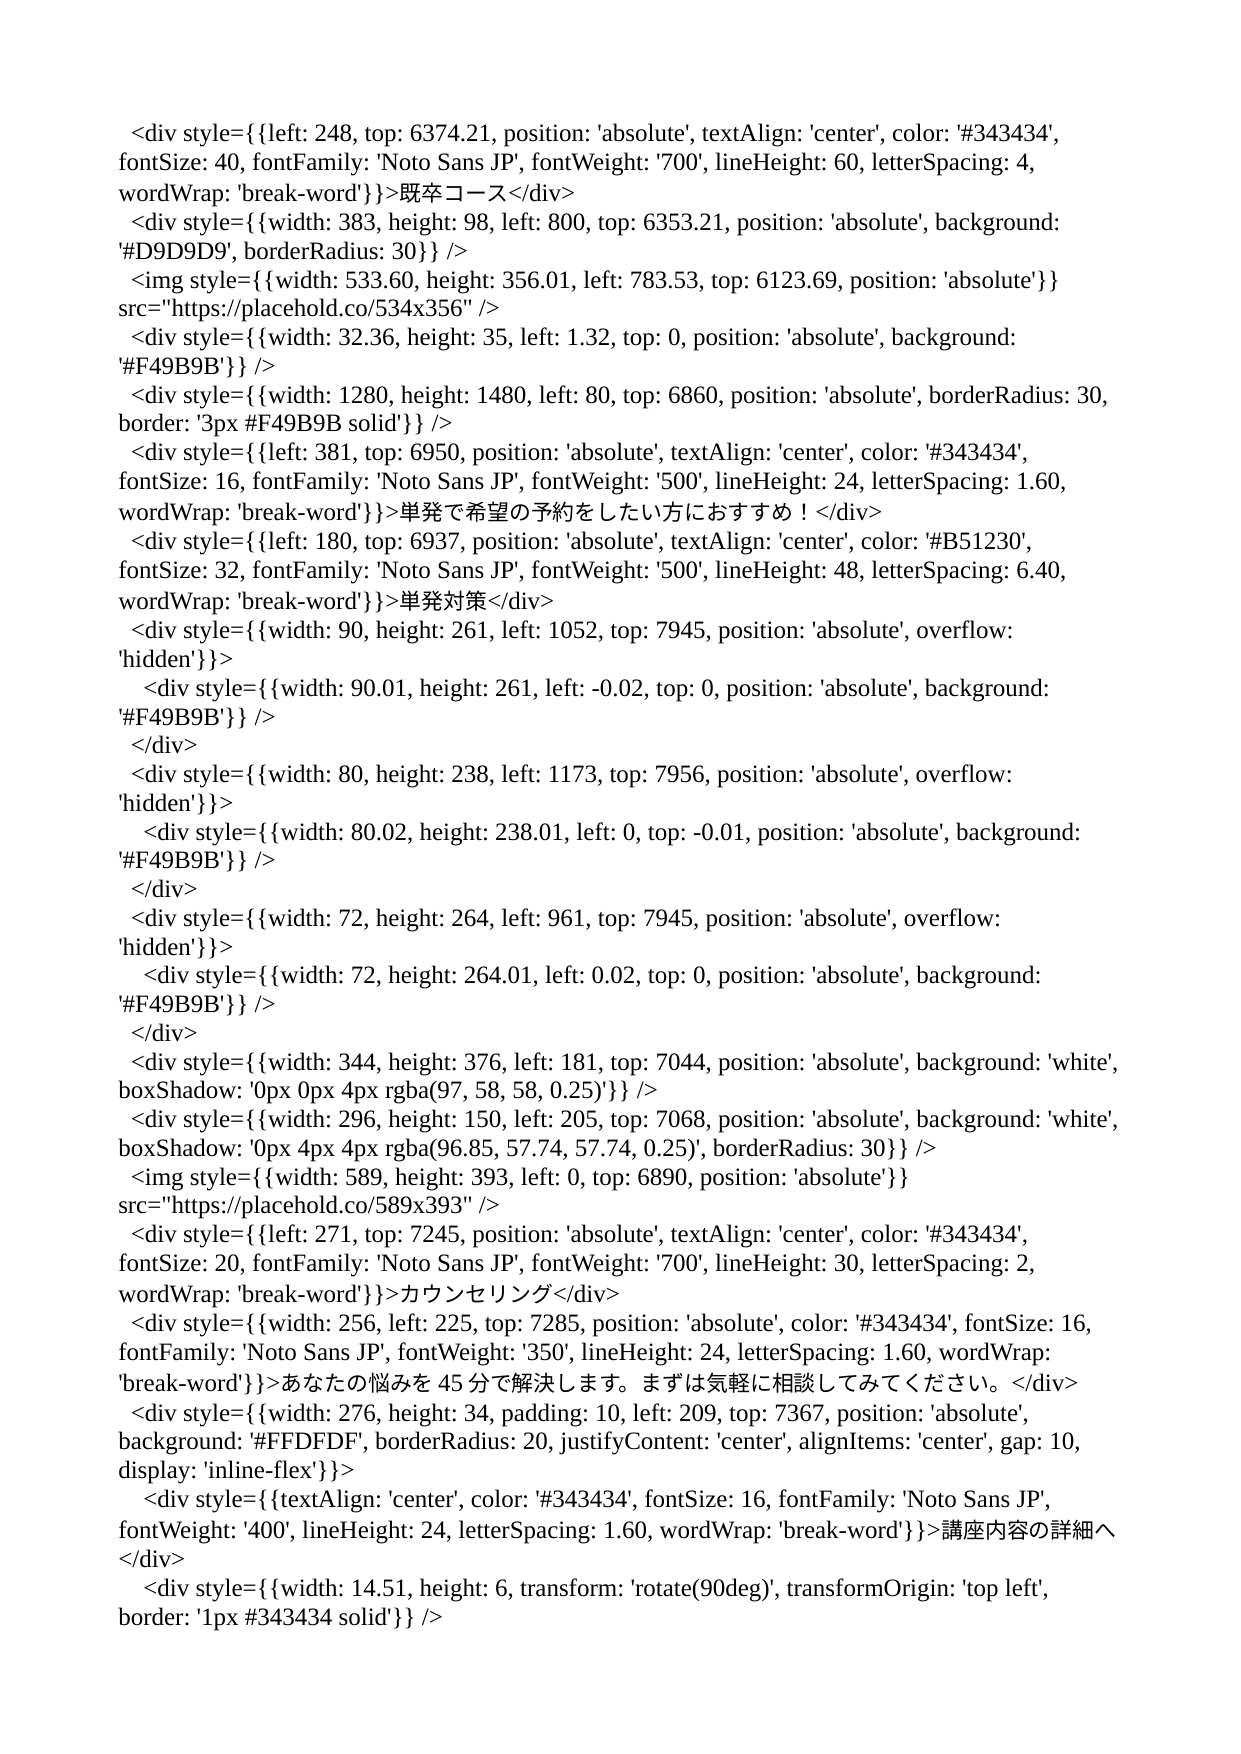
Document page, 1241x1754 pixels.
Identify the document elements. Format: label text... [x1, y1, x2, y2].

text <div style={{width: 32.36, height: 35, left: 1.32, top: 0, position: 'absolute', background: '#F49B9B'}} /> [118, 322, 1122, 380]
text <div style={{width: 344, height: 376, left: 181, top: 7044, position: 'absolute', background: 'white', boxShadow: '0px 0px 4px rgba(97, 58, 58, 0.25)'}} /> [118, 1047, 1122, 1104]
text </div> [118, 731, 1122, 759]
text <img style={{width: 589, height: 393, left: 0, top: 6890, position: 'absolute'}} src="https://placehold.co/589x393" /> [118, 1162, 1122, 1219]
text <div style={{width: 90.01, height: 261, left: -0.02, top: 0, position: 'absolute', background: '#F49B9B'}} /> [118, 673, 1122, 731]
text <div style={{width: 256, left: 225, top: 7285, position: 'absolute', color: '#343434', fontSize: 16, fontFamily: 'Noto Sans JP', fontWeight: '350', lineHeight: 24, letterSpacing: 1.60, wordWrap: 'break-word'}}>あなたの悩みを45分で解決します。まずは気軽に相談してみてください。</div> [118, 1308, 1122, 1398]
text <div style={{textAlign: 'center', color: '#343434', fontSize: 16, fontFamily: 'Noto Sans JP', fontWeight: '400', lineHeight: 24, letterSpacing: 1.60, wordWrap: 'break-word'}}>講座内容の詳細へ</div> [118, 1484, 1122, 1573]
text <div style={{width: 90, height: 261, left: 1052, top: 7945, position: 'absolute', overflow: 'hidden'}}> [118, 616, 1122, 673]
text <div style={{left: 180, top: 6937, position: 'absolute', textAlign: 'center', color: '#B51230', fontSize: 32, fontFamily: 'Noto Sans JP', fontWeight: '500', lineHeight: 48, letterSpacing: 6.40, wordWrap: 'break-word'}}>単発対策</div> [118, 526, 1122, 616]
text <div style={{width: 276, height: 34, padding: 10, left: 209, top: 7367, position: 'absolute', background: '#FFDFDF', borderRadius: 20, justifyContent: 'center', alignItems: 'center', gap: 10, display: 'inline-flex'}}> [118, 1398, 1122, 1484]
text <div style={{width: 383, height: 98, left: 800, top: 6353.21, position: 'absolute', background: '#D9D9D9', borderRadius: 30}} /> [118, 207, 1122, 265]
text <div style={{width: 72, height: 264, left: 961, top: 7945, position: 'absolute', overflow: 'hidden'}}> [118, 903, 1122, 961]
text <div style={{width: 80, height: 238, left: 1173, top: 7956, position: 'absolute', overflow: 'hidden'}}> [118, 759, 1122, 817]
text <div style={{width: 80.02, height: 238.01, left: 0, top: -0.01, position: 'absolute', background: '#F49B9B'}} /> [118, 817, 1122, 874]
text </div> [118, 1018, 1122, 1047]
text <div style={{width: 72, height: 264.01, left: 0.02, top: 0, position: 'absolute', background: '#F49B9B'}} /> [118, 961, 1122, 1018]
text <img style={{width: 533.60, height: 356.01, left: 783.53, top: 6123.69, position: 'absolute'}} src="https://placehold.co/534x356" /> [118, 265, 1122, 322]
text <div style={{width: 296, height: 150, left: 205, top: 7068, position: 'absolute', background: 'white', boxShadow: '0px 4px 4px rgba(96.85, 57.74, 57.74, 0.25)', borderRadius: 30}} /> [118, 1104, 1122, 1162]
text <div style={{width: 14.51, height: 6, transform: 'rotate(90deg)', transformOrigin: 'top left', border: '1px #343434 solid'}} /> [118, 1573, 1122, 1631]
text <div style={{width: 1280, height: 1480, left: 80, top: 6860, position: 'absolute', borderRadius: 30, border: '3px #F49B9B solid'}} /> [118, 380, 1122, 437]
text <div style={{left: 248, top: 6374.21, position: 'absolute', textAlign: 'center', color: '#343434', fontSize: 40, fontFamily: 'Noto Sans JP', fontWeight: '700', lineHeight: 60, letterSpacing: 4, wordWrap: 'break-word'}}>既卒コース</div> [118, 118, 1122, 207]
text <div style={{left: 381, top: 6950, position: 'absolute', textAlign: 'center', color: '#343434', fontSize: 16, fontFamily: 'Noto Sans JP', fontWeight: '500', lineHeight: 24, letterSpacing: 1.60, wordWrap: 'break-word'}}>単発で希望の予約をしたい方におすすめ！</div> [118, 437, 1122, 526]
text <div style={{left: 271, top: 7245, position: 'absolute', textAlign: 'center', color: '#343434', fontSize: 20, fontFamily: 'Noto Sans JP', fontWeight: '700', lineHeight: 30, letterSpacing: 2, wordWrap: 'break-word'}}>カウンセリング</div> [118, 1219, 1122, 1308]
text </div> [118, 874, 1122, 903]
